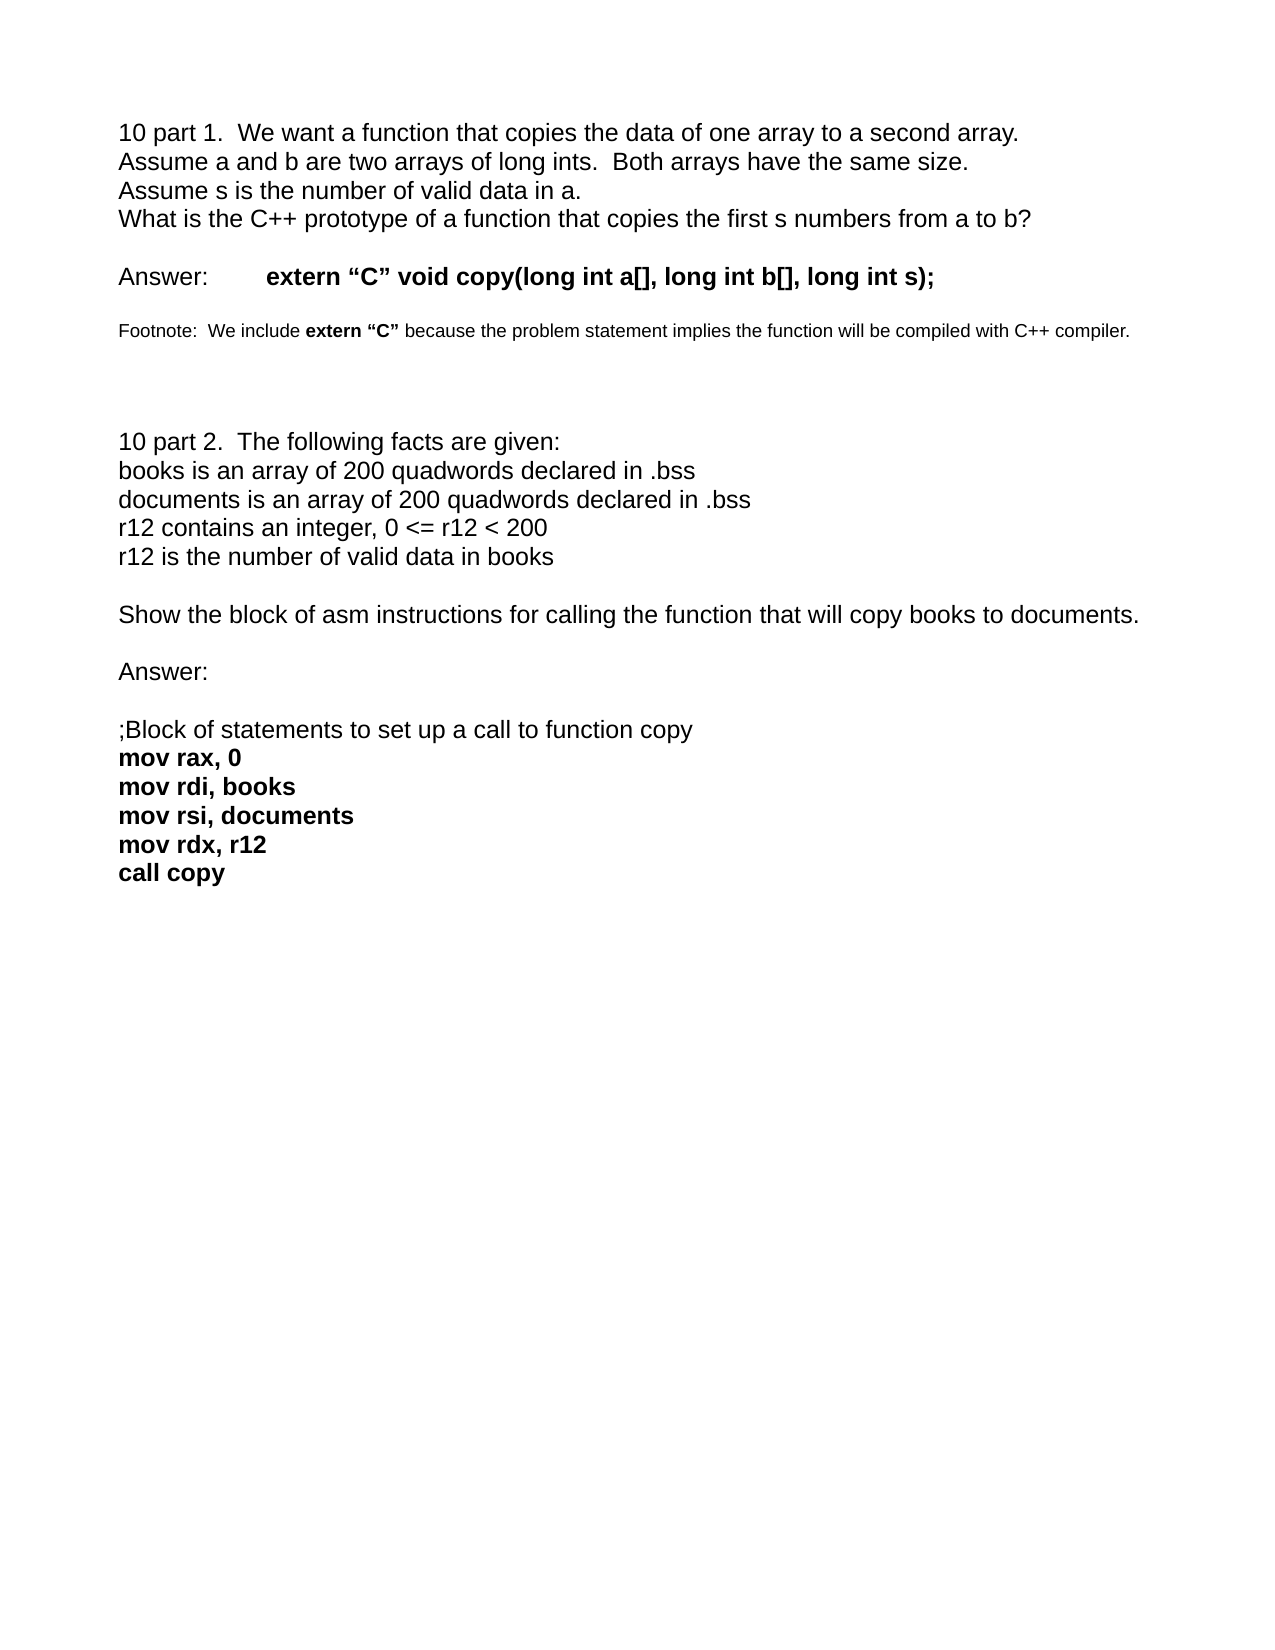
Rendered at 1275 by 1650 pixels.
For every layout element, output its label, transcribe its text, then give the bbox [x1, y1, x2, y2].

text Footnote: We include extern “C” because the problem statement implies the function will be compiled with C++ compiler. [118, 319, 1157, 341]
text r12 is the number of valid data in books [118, 542, 1157, 571]
text Answer: extern “C” void copy(long int a[], long int b[], long int s); [118, 262, 1157, 291]
text books is an array of 200 quadwords declared in .bss [118, 456, 1157, 485]
text Assume a and b are two arrays of long ints. Both arrays have the same size. [118, 147, 1157, 176]
text call copy [118, 858, 1157, 887]
text 10 part 2. The following facts are given: [118, 427, 1157, 456]
text Show the block of asm instructions for calling the function that will copy books to documents. [118, 600, 1157, 628]
text Assume s is the number of valid data in a. [118, 176, 1157, 204]
text mov rdx, r12 [118, 830, 1157, 858]
text Answer: [118, 657, 1157, 686]
text mov rsi, documents [118, 801, 1157, 830]
text What is the C++ prototype of a function that copies the first s numbers from a to b? [118, 204, 1157, 233]
text documents is an array of 200 quadwords declared in .bss [118, 485, 1157, 513]
text 10 part 1. We want a function that copies the data of one array to a second array. [118, 118, 1157, 147]
text ;Block of statements to set up a call to function copy [118, 715, 1157, 743]
text mov rdi, books [118, 772, 1157, 801]
text r12 contains an integer, 0 <= r12 < 200 [118, 513, 1157, 542]
text mov rax, 0 [118, 743, 1157, 772]
